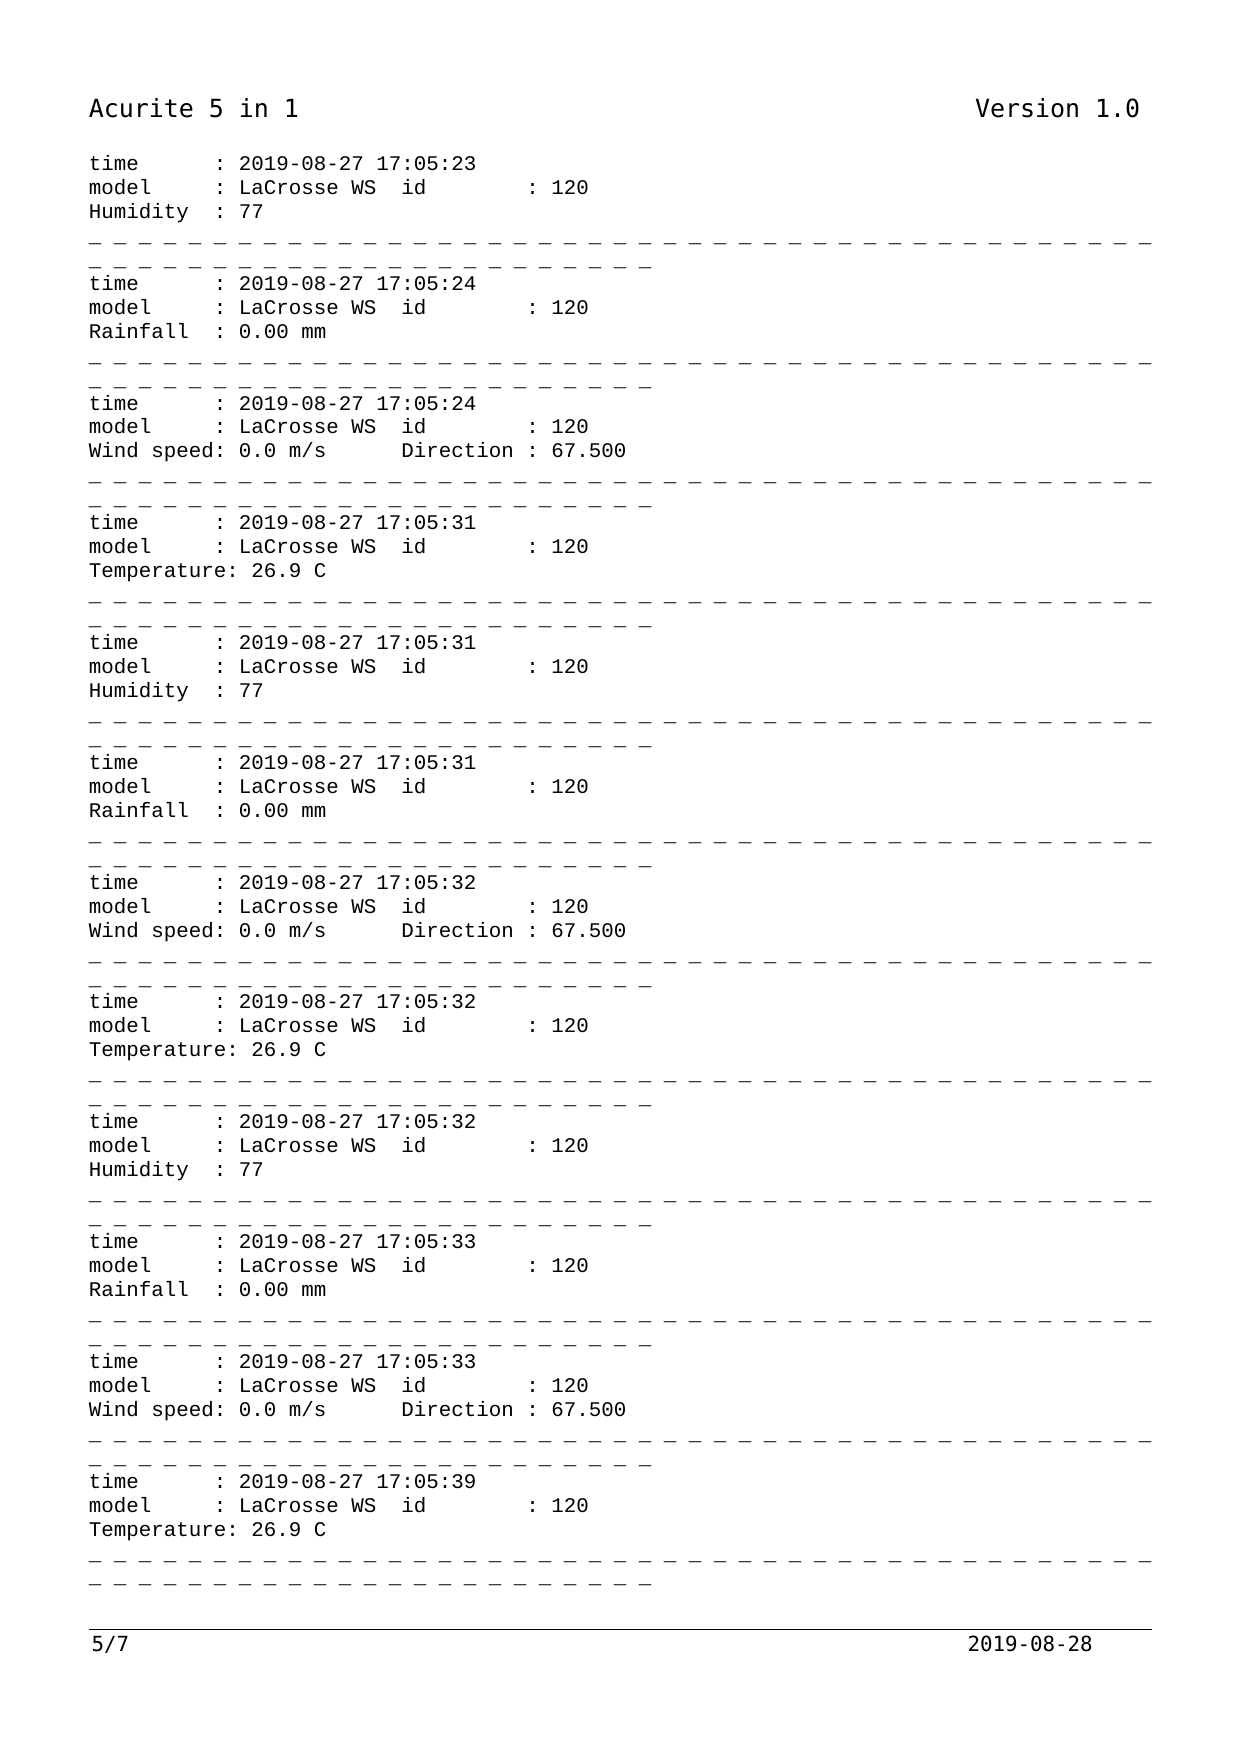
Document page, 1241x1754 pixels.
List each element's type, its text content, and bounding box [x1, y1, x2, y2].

text model : LaCrosse WS id : 120 [88, 297, 1152, 321]
text Temperature: 26.9 C [88, 1039, 1152, 1063]
text model : LaCrosse WS id : 120 [88, 1494, 1152, 1518]
text model : LaCrosse WS id : 120 [88, 1135, 1152, 1159]
text time : 2019-08-27 17:05:39 [88, 1471, 1152, 1494]
text model : LaCrosse WS id : 120 [88, 536, 1152, 560]
text time : 2019-08-27 17:05:32 [88, 872, 1152, 896]
text _ _ _ _ _ _ _ _ _ _ _ _ _ _ _ _ _ _ _ _ _ _ _ _ _ _ _ _ _ _ _ _ _ _ _ _ _ _ _ _ _ _ _ _ _ _ _ _ _ _ _ _ _ _ _ _ _ _ _ _ _ _ _ _ _ _ [88, 1542, 1152, 1590]
text Wind speed: 0.0 m/s Direction : 67.500 [88, 440, 1152, 464]
text Humidity : 77 [88, 201, 1152, 225]
text time : 2019-08-27 17:05:32 [88, 991, 1152, 1015]
text model : LaCrosse WS id : 120 [88, 776, 1152, 800]
text model : LaCrosse WS id : 120 [88, 1255, 1152, 1279]
text _ _ _ _ _ _ _ _ _ _ _ _ _ _ _ _ _ _ _ _ _ _ _ _ _ _ _ _ _ _ _ _ _ _ _ _ _ _ _ _ _ _ _ _ _ _ _ _ _ _ _ _ _ _ _ _ _ _ _ _ _ _ _ _ _ _ [88, 584, 1152, 632]
text _ _ _ _ _ _ _ _ _ _ _ _ _ _ _ _ _ _ _ _ _ _ _ _ _ _ _ _ _ _ _ _ _ _ _ _ _ _ _ _ _ _ _ _ _ _ _ _ _ _ _ _ _ _ _ _ _ _ _ _ _ _ _ _ _ _ [88, 1183, 1152, 1231]
text _ _ _ _ _ _ _ _ _ _ _ _ _ _ _ _ _ _ _ _ _ _ _ _ _ _ _ _ _ _ _ _ _ _ _ _ _ _ _ _ _ _ _ _ _ _ _ _ _ _ _ _ _ _ _ _ _ _ _ _ _ _ _ _ _ _ [88, 943, 1152, 991]
text _ _ _ _ _ _ _ _ _ _ _ _ _ _ _ _ _ _ _ _ _ _ _ _ _ _ _ _ _ _ _ _ _ _ _ _ _ _ _ _ _ _ _ _ _ _ _ _ _ _ _ _ _ _ _ _ _ _ _ _ _ _ _ _ _ _ [88, 344, 1152, 392]
text time : 2019-08-27 17:05:33 [88, 1231, 1152, 1255]
text _ _ _ _ _ _ _ _ _ _ _ _ _ _ _ _ _ _ _ _ _ _ _ _ _ _ _ _ _ _ _ _ _ _ _ _ _ _ _ _ _ _ _ _ _ _ _ _ _ _ _ _ _ _ _ _ _ _ _ _ _ _ _ _ _ _ [88, 1423, 1152, 1471]
text Temperature: 26.9 C [88, 560, 1152, 584]
text model : LaCrosse WS id : 120 [88, 1375, 1152, 1399]
text time : 2019-08-27 17:05:31 [88, 632, 1152, 656]
text time : 2019-08-27 17:05:24 [88, 392, 1152, 416]
text Wind speed: 0.0 m/s Direction : 67.500 [88, 919, 1152, 943]
text Wind speed: 0.0 m/s Direction : 67.500 [88, 1399, 1152, 1423]
text Rainfall : 0.00 mm [88, 800, 1152, 824]
text time : 2019-08-27 17:05:32 [88, 1111, 1152, 1135]
text _ _ _ _ _ _ _ _ _ _ _ _ _ _ _ _ _ _ _ _ _ _ _ _ _ _ _ _ _ _ _ _ _ _ _ _ _ _ _ _ _ _ _ _ _ _ _ _ _ _ _ _ _ _ _ _ _ _ _ _ _ _ _ _ _ _ [88, 225, 1152, 273]
text model : LaCrosse WS id : 120 [88, 177, 1152, 201]
text Rainfall : 0.00 mm [88, 321, 1152, 344]
text model : LaCrosse WS id : 120 [88, 1015, 1152, 1039]
text model : LaCrosse WS id : 120 [88, 896, 1152, 919]
text Humidity : 77 [88, 680, 1152, 704]
text time : 2019-08-27 17:05:33 [88, 1351, 1152, 1375]
text time : 2019-08-27 17:05:23 [88, 153, 1152, 177]
text _ _ _ _ _ _ _ _ _ _ _ _ _ _ _ _ _ _ _ _ _ _ _ _ _ _ _ _ _ _ _ _ _ _ _ _ _ _ _ _ _ _ _ _ _ _ _ _ _ _ _ _ _ _ _ _ _ _ _ _ _ _ _ _ _ _ [88, 704, 1152, 752]
text model : LaCrosse WS id : 120 [88, 416, 1152, 440]
text time : 2019-08-27 17:05:31 [88, 512, 1152, 536]
text time : 2019-08-27 17:05:24 [88, 273, 1152, 297]
text time : 2019-08-27 17:05:31 [88, 752, 1152, 776]
text _ _ _ _ _ _ _ _ _ _ _ _ _ _ _ _ _ _ _ _ _ _ _ _ _ _ _ _ _ _ _ _ _ _ _ _ _ _ _ _ _ _ _ _ _ _ _ _ _ _ _ _ _ _ _ _ _ _ _ _ _ _ _ _ _ _ [88, 824, 1152, 872]
text Temperature: 26.9 C [88, 1518, 1152, 1542]
text _ _ _ _ _ _ _ _ _ _ _ _ _ _ _ _ _ _ _ _ _ _ _ _ _ _ _ _ _ _ _ _ _ _ _ _ _ _ _ _ _ _ _ _ _ _ _ _ _ _ _ _ _ _ _ _ _ _ _ _ _ _ _ _ _ _ [88, 1063, 1152, 1111]
text _ _ _ _ _ _ _ _ _ _ _ _ _ _ _ _ _ _ _ _ _ _ _ _ _ _ _ _ _ _ _ _ _ _ _ _ _ _ _ _ _ _ _ _ _ _ _ _ _ _ _ _ _ _ _ _ _ _ _ _ _ _ _ _ _ _ [88, 464, 1152, 512]
text Humidity : 77 [88, 1159, 1152, 1183]
text model : LaCrosse WS id : 120 [88, 656, 1152, 680]
text _ _ _ _ _ _ _ _ _ _ _ _ _ _ _ _ _ _ _ _ _ _ _ _ _ _ _ _ _ _ _ _ _ _ _ _ _ _ _ _ _ _ _ _ _ _ _ _ _ _ _ _ _ _ _ _ _ _ _ _ _ _ _ _ _ _ [88, 1303, 1152, 1351]
text Rainfall : 0.00 mm [88, 1279, 1152, 1303]
